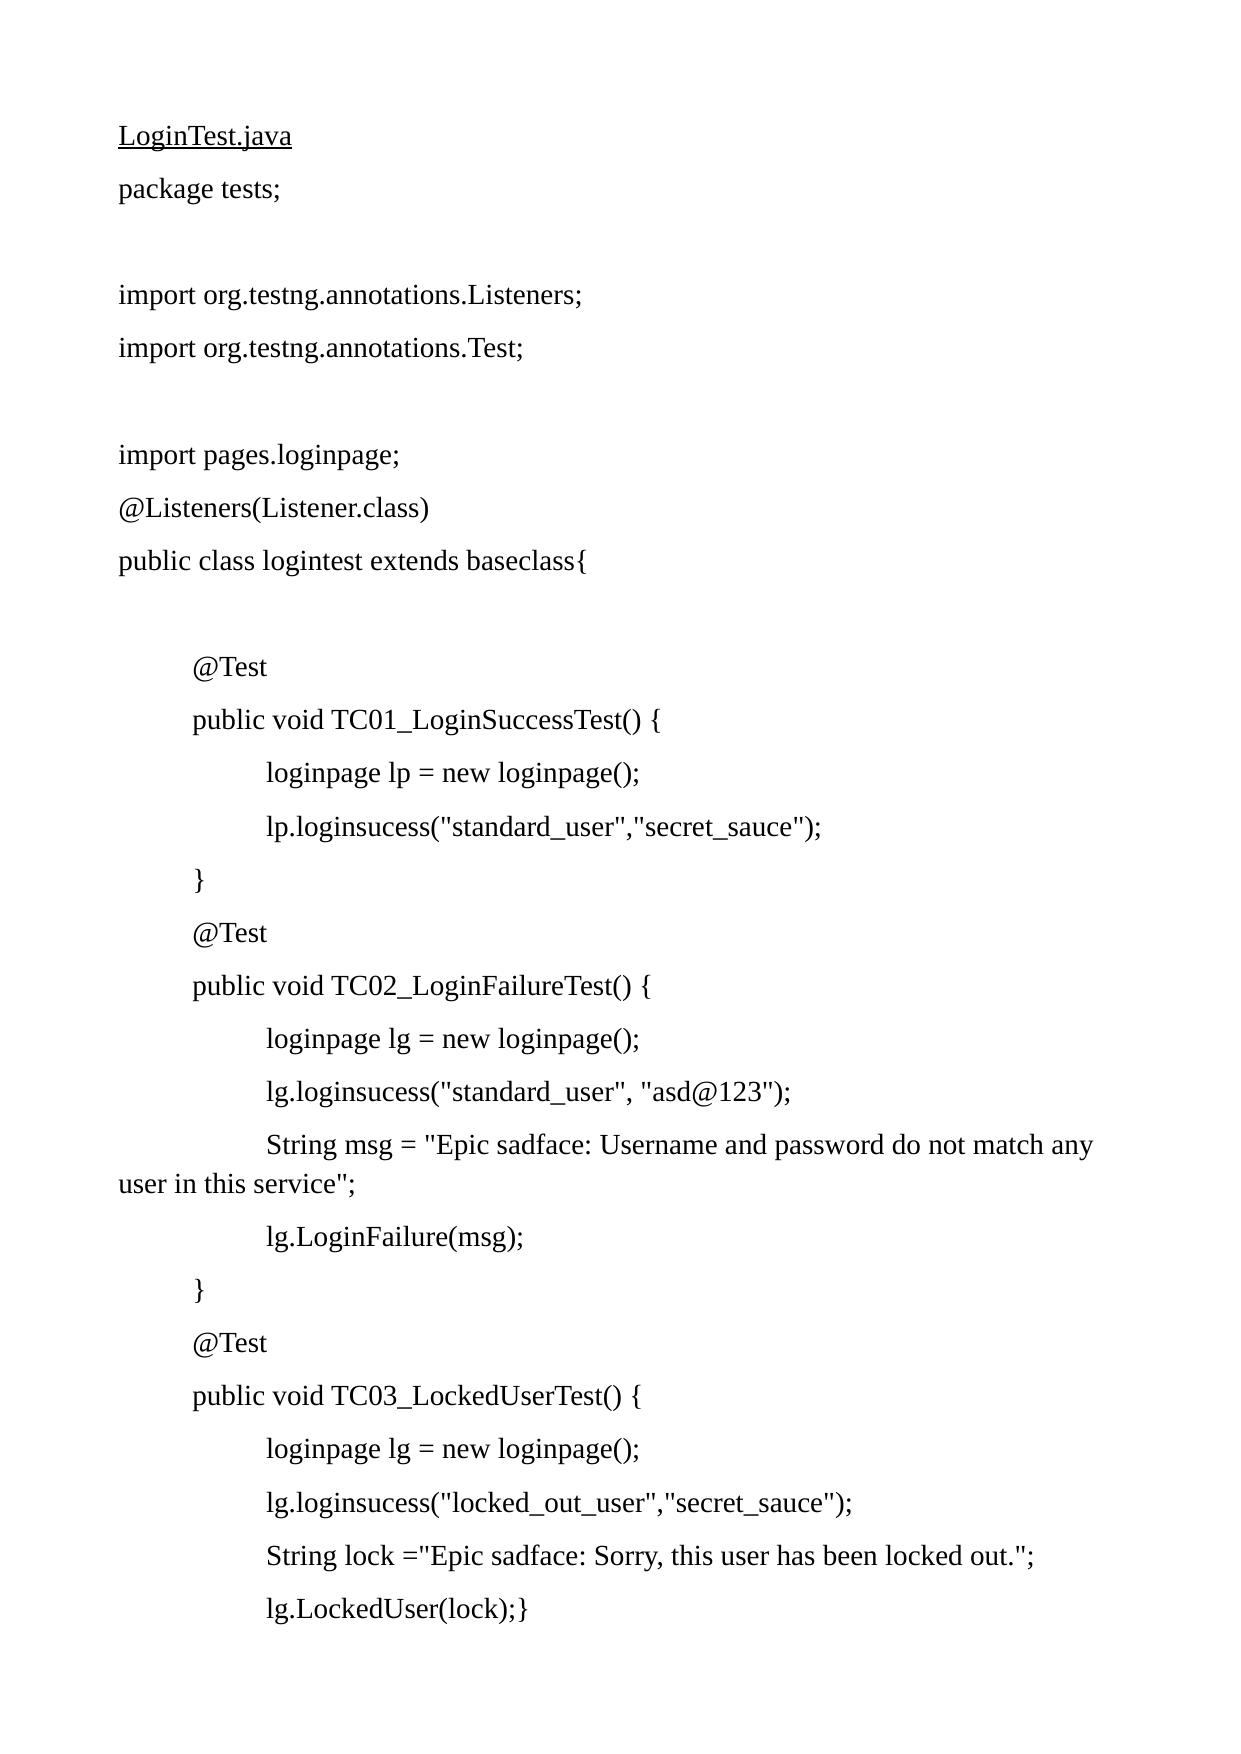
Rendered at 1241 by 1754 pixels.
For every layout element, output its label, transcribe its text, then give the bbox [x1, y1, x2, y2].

text @Test [118, 1325, 1122, 1359]
text package tests; [118, 171, 1122, 205]
text loginpage lg = new loginpage(); [118, 1021, 1122, 1055]
text public class logintest extends baseclass{ [118, 543, 1122, 577]
text } [118, 1272, 1122, 1306]
text loginpage lp = new loginpage(); [118, 756, 1122, 789]
text @Listeners(Listener.class) [118, 490, 1122, 523]
text import org.testng.annotations.Test; [118, 331, 1122, 364]
text public void TC02_LoginFailureTest() { [118, 968, 1122, 1002]
text String lock ="Epic sadface: Sorry, this user has been locked out."; [118, 1538, 1122, 1571]
text @Test [118, 649, 1122, 683]
text public void TC01_LoginSuccessTest() { [118, 702, 1122, 736]
text lg.LoginFailure(msg); [118, 1219, 1122, 1253]
text lg.loginsucess("standard_user", "asd@123"); [118, 1074, 1122, 1108]
text lg.LockedUser(lock);} [118, 1591, 1122, 1624]
text import pages.loginpage; [118, 437, 1122, 470]
text LoginTest.java [118, 118, 1122, 152]
text @Test [118, 915, 1122, 948]
text lg.loginsucess("locked_out_user","secret_sauce"); [118, 1485, 1122, 1518]
text String msg = "Epic sadface: Username and password do not match any user in this service"; [118, 1127, 1122, 1199]
text lp.loginsucess("standard_user","secret_sauce"); [118, 809, 1122, 842]
text loginpage lg = new loginpage(); [118, 1432, 1122, 1465]
text public void TC03_LockedUserTest() { [118, 1378, 1122, 1412]
text import org.testng.annotations.Listeners; [118, 277, 1122, 311]
text } [118, 862, 1122, 895]
